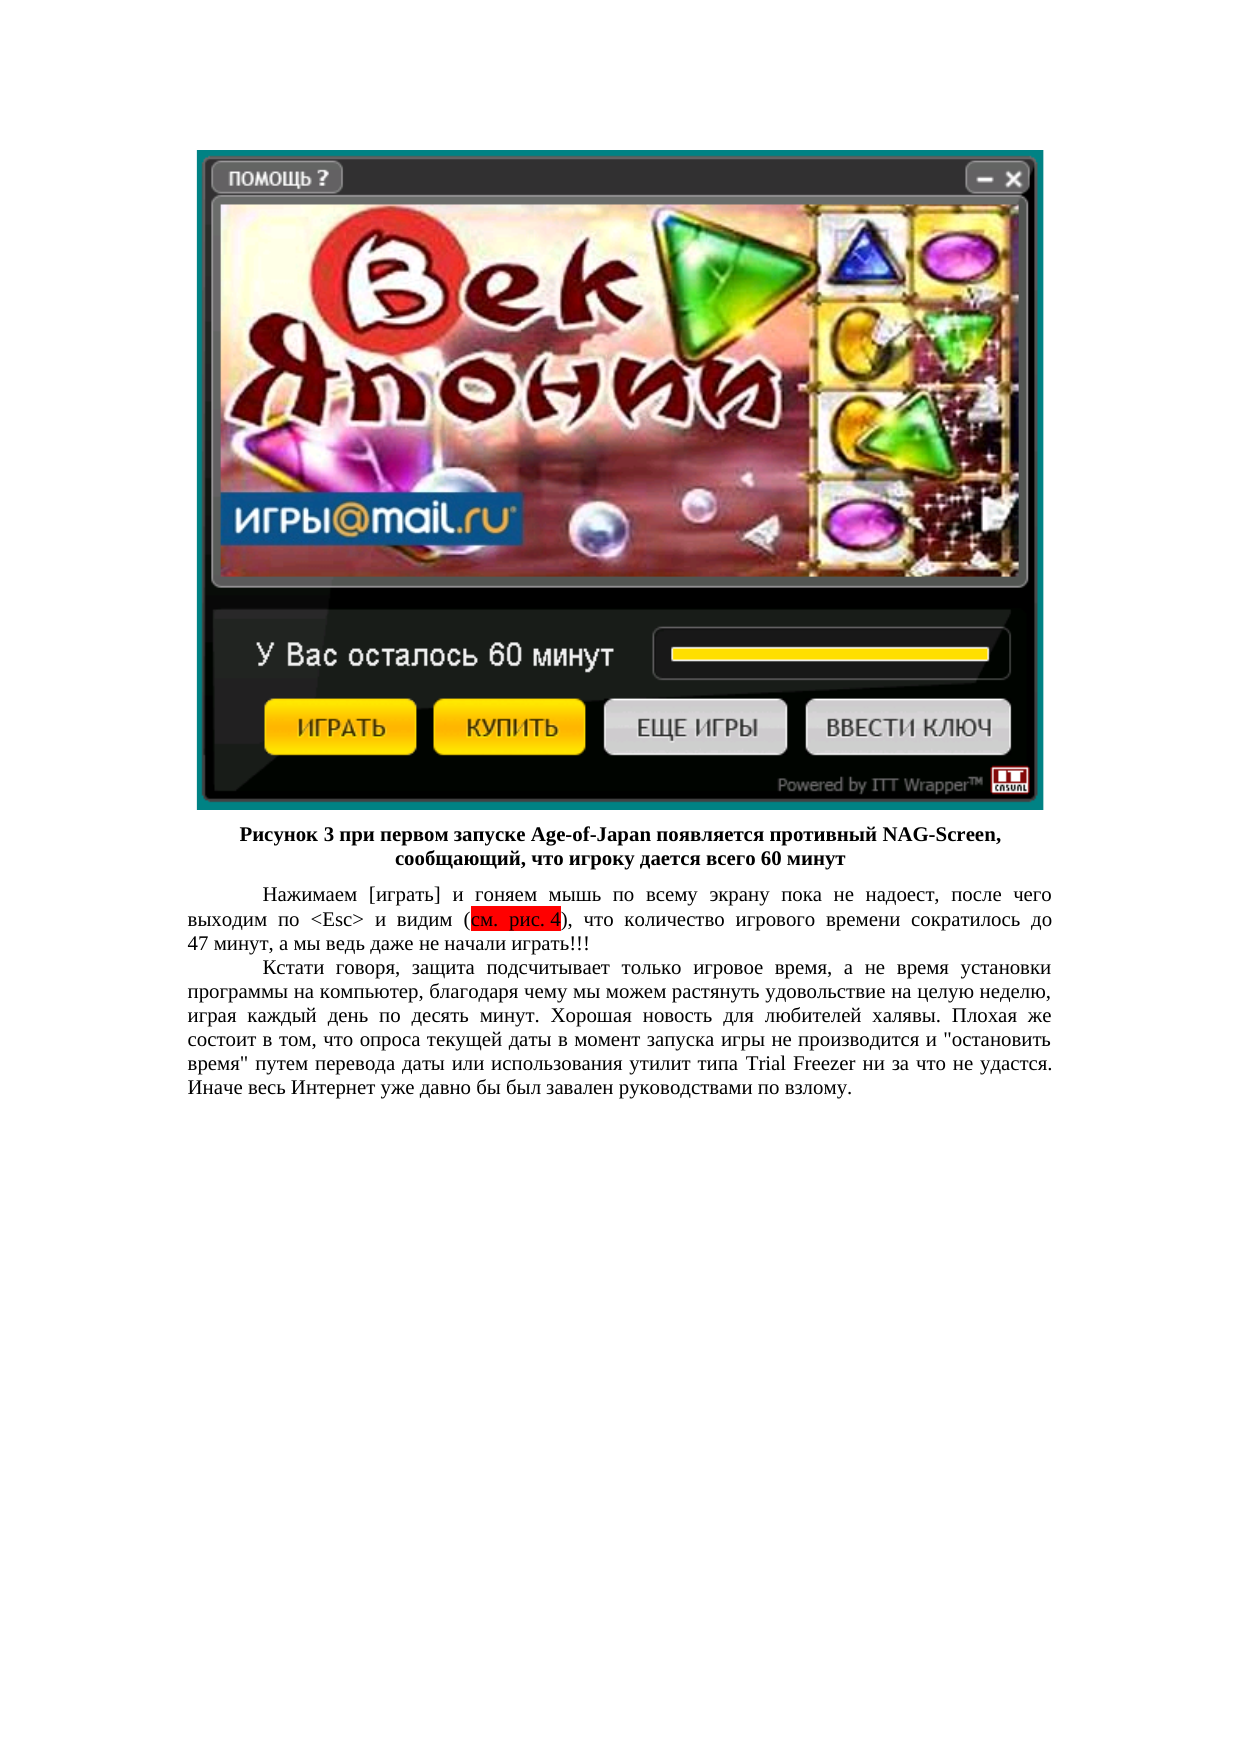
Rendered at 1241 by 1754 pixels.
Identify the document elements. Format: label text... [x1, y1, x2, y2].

picture [196, 150, 1044, 810]
text Нажимаем [играть] и гоняем мышь по всему экрану пока не надоест, после чего выходим по <Esc> и видим (см. рис. 4), что количество игрового времени сократилось до 47 минут, а мы ведь даже не начали играть!!! [187, 882, 1053, 954]
text Рисунок 3 при первом запуске Age-of-Japan появляется противный NAG-Screen, сообщающий, что игроку дается всего 60 минут [187, 822, 1053, 870]
text Кстати говоря, защита подсчитывает только игровое время, а не время установки программы на компьютер, благодаря чему мы можем растянуть удовольствие на целую неделю, играя каждый день по десять минут. Хорошая новость для любителей халявы. Плохая же состоит в том, что опроса текущей даты в момент запуска игры не производится и "остановить время" путем перевода даты или использования утилит типа Trial Freezer ни за что не удастся. Иначе весь Интернет уже давно бы был завален руководствами по взлому. [187, 954, 1053, 1099]
